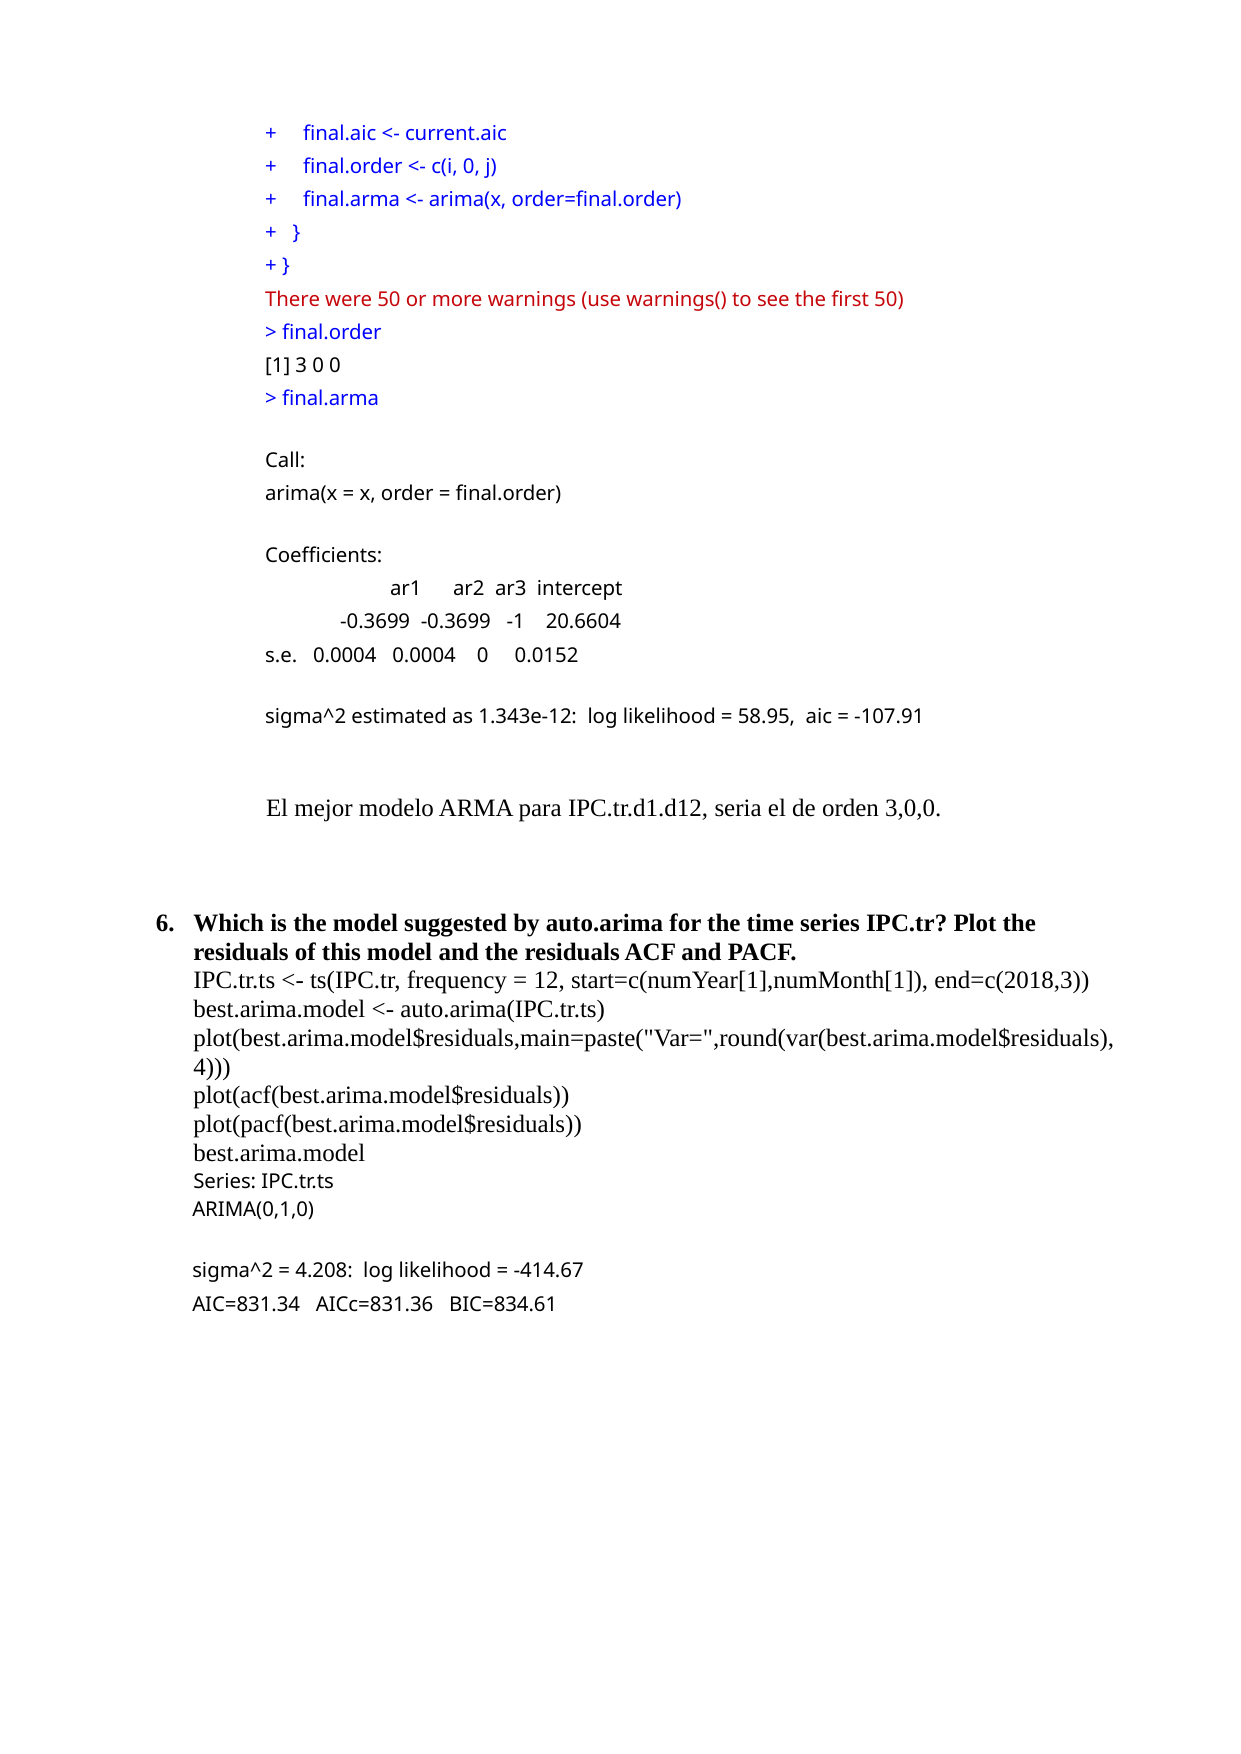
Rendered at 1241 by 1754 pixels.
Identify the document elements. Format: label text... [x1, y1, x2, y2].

text [1] 3 0 0 [265, 351, 1122, 378]
text -0.3699 -0.3699 -1 20.6604 [265, 607, 1122, 635]
list Which is the model suggested by auto.arima for the time series IPC.tr? Plot the residuals of this model and the residuals ACF and PACF. [156, 908, 1122, 965]
text + } [265, 218, 1122, 246]
text Coefficients: [265, 540, 1122, 568]
text Call: [265, 446, 1122, 473]
text > final.arma [265, 384, 1122, 412]
text + final.order <- c(i, 0, j) [265, 151, 1122, 179]
text > final.order [265, 317, 1122, 345]
text AIC=831.34 AICc=831.36 BIC=834.61 [118, 1289, 1122, 1317]
text sigma^2 = 4.208: log likelihood = -414.67 [118, 1256, 1122, 1284]
text + final.aic <- current.aic [265, 118, 1122, 146]
list IPC.tr.ts <- ts(IPC.tr, frequency = 12, start=c(numYear[1],numMonth[1]), end=c(2018,3)) best.arima.model <- auto.arima(IPC.tr.ts) plot(best.arima.model$residuals,main=paste("Var=",round(var(best.arima.model$residuals),4))) plot(acf(best.arima.model$residuals)) plot(pacf(best.arima.model$residuals)) best.arima.model [156, 965, 1122, 1167]
text + final.arma <- arima(x, order=final.order) [265, 184, 1122, 212]
text ar1 ar2 ar3 intercept [265, 573, 1122, 602]
text s.e. 0.0004 0.0004 0 0.0152 [265, 641, 1122, 668]
text There were 50 or more warnings (use warnings() to see the first 50) [265, 284, 1122, 312]
text sigma^2 estimated as 1.343e-12: log likelihood = 58.95, aic = -107.91 [265, 702, 1122, 730]
text El mejor modelo ARMA para IPC.tr.d1.d12, seria el de orden 3,0,0. [118, 793, 1122, 822]
list Series: IPC.tr.ts [156, 1167, 1122, 1194]
text arima(x = x, order = final.order) [265, 479, 1122, 506]
text + } [265, 251, 1122, 279]
text ARIMA(0,1,0) [118, 1194, 1122, 1222]
